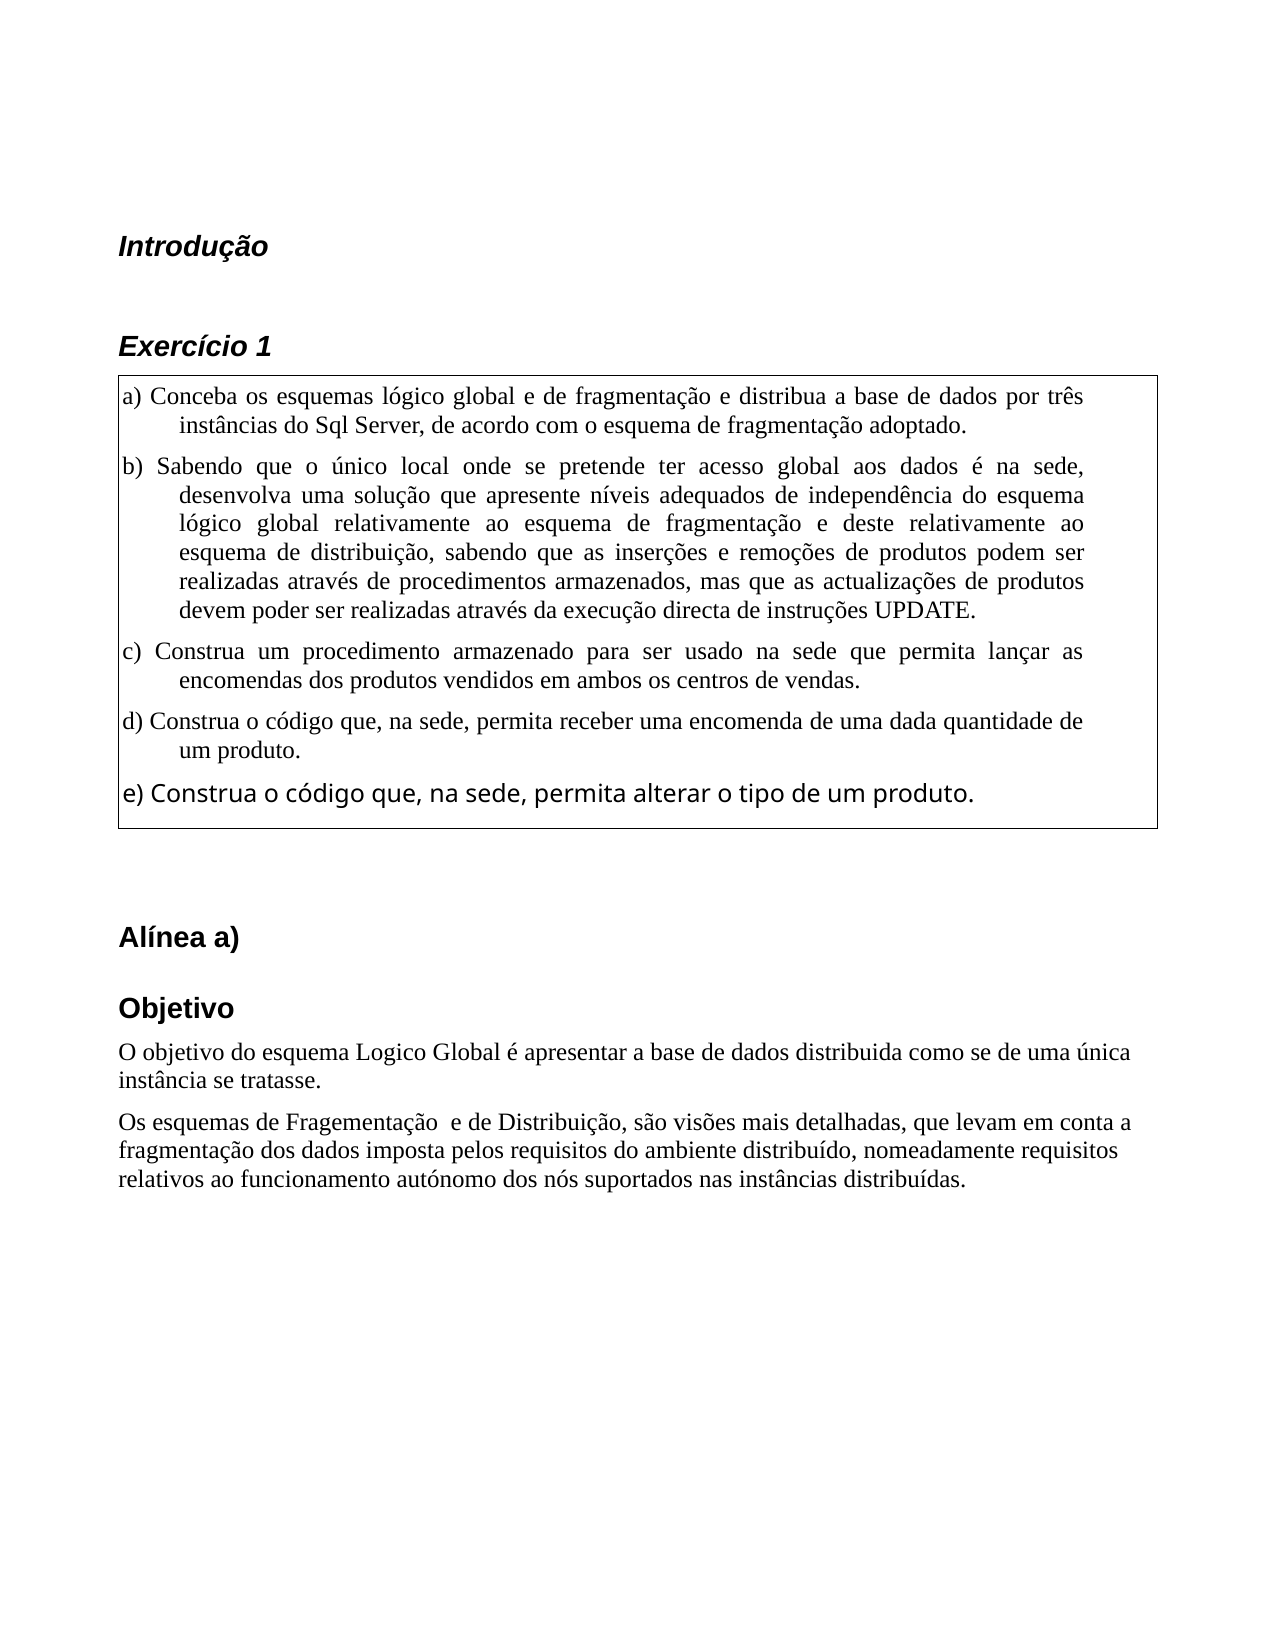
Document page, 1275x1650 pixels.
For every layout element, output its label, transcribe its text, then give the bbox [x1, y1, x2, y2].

text O objetivo do esquema Logico Global é apresentar a base de dados distribuida como se de uma única instância se tratasse. [118, 1037, 1157, 1094]
text Os esquemas de Fragementação e de Distribuição, são visões mais detalhadas, que levam em conta a fragmentação dos dados imposta pelos requisitos do ambiente distribuído, nomeadamente requisitos relativos ao funcionamento autónomo dos nós suportados nas instâncias distribuídas. [118, 1107, 1157, 1193]
subtitle Exercício 1 [118, 329, 1157, 363]
subtitle Alínea a) [118, 920, 1157, 953]
table_header a) Conceba os esquemas lógico global e de fragmentação e distribua a base de dados por três instâncias do Sql Server, de acordo com o esquema de fragmentação adoptado. b) Sabendo que o único local onde se pretende ter acesso global aos dados é na sede, desenvolva uma solução que apresente níveis adequados de independência do esquema lógico global relativamente ao esquema de fragmentação e deste relativamente ao esquema de distribuição, sabendo que as inserções e remoções de produtos podem ser realizadas através de procedimentos armazenados, mas que as actualizações de produtos devem poder ser realizadas através da execução directa de instruções UPDATE. c) Construa um procedimento armazenado para ser usado na sede que permita lançar as encomendas dos produtos vendidos em ambos os centros de vendas. d) Construa o código que, na sede, permita receber uma encomenda de uma dada quantidade de um produto. e) Construa o código que, na sede, permita alterar o tipo de um produto. [119, 376, 1157, 828]
subtitle Objetivo [118, 991, 1157, 1024]
subtitle Introdução [118, 229, 1157, 263]
